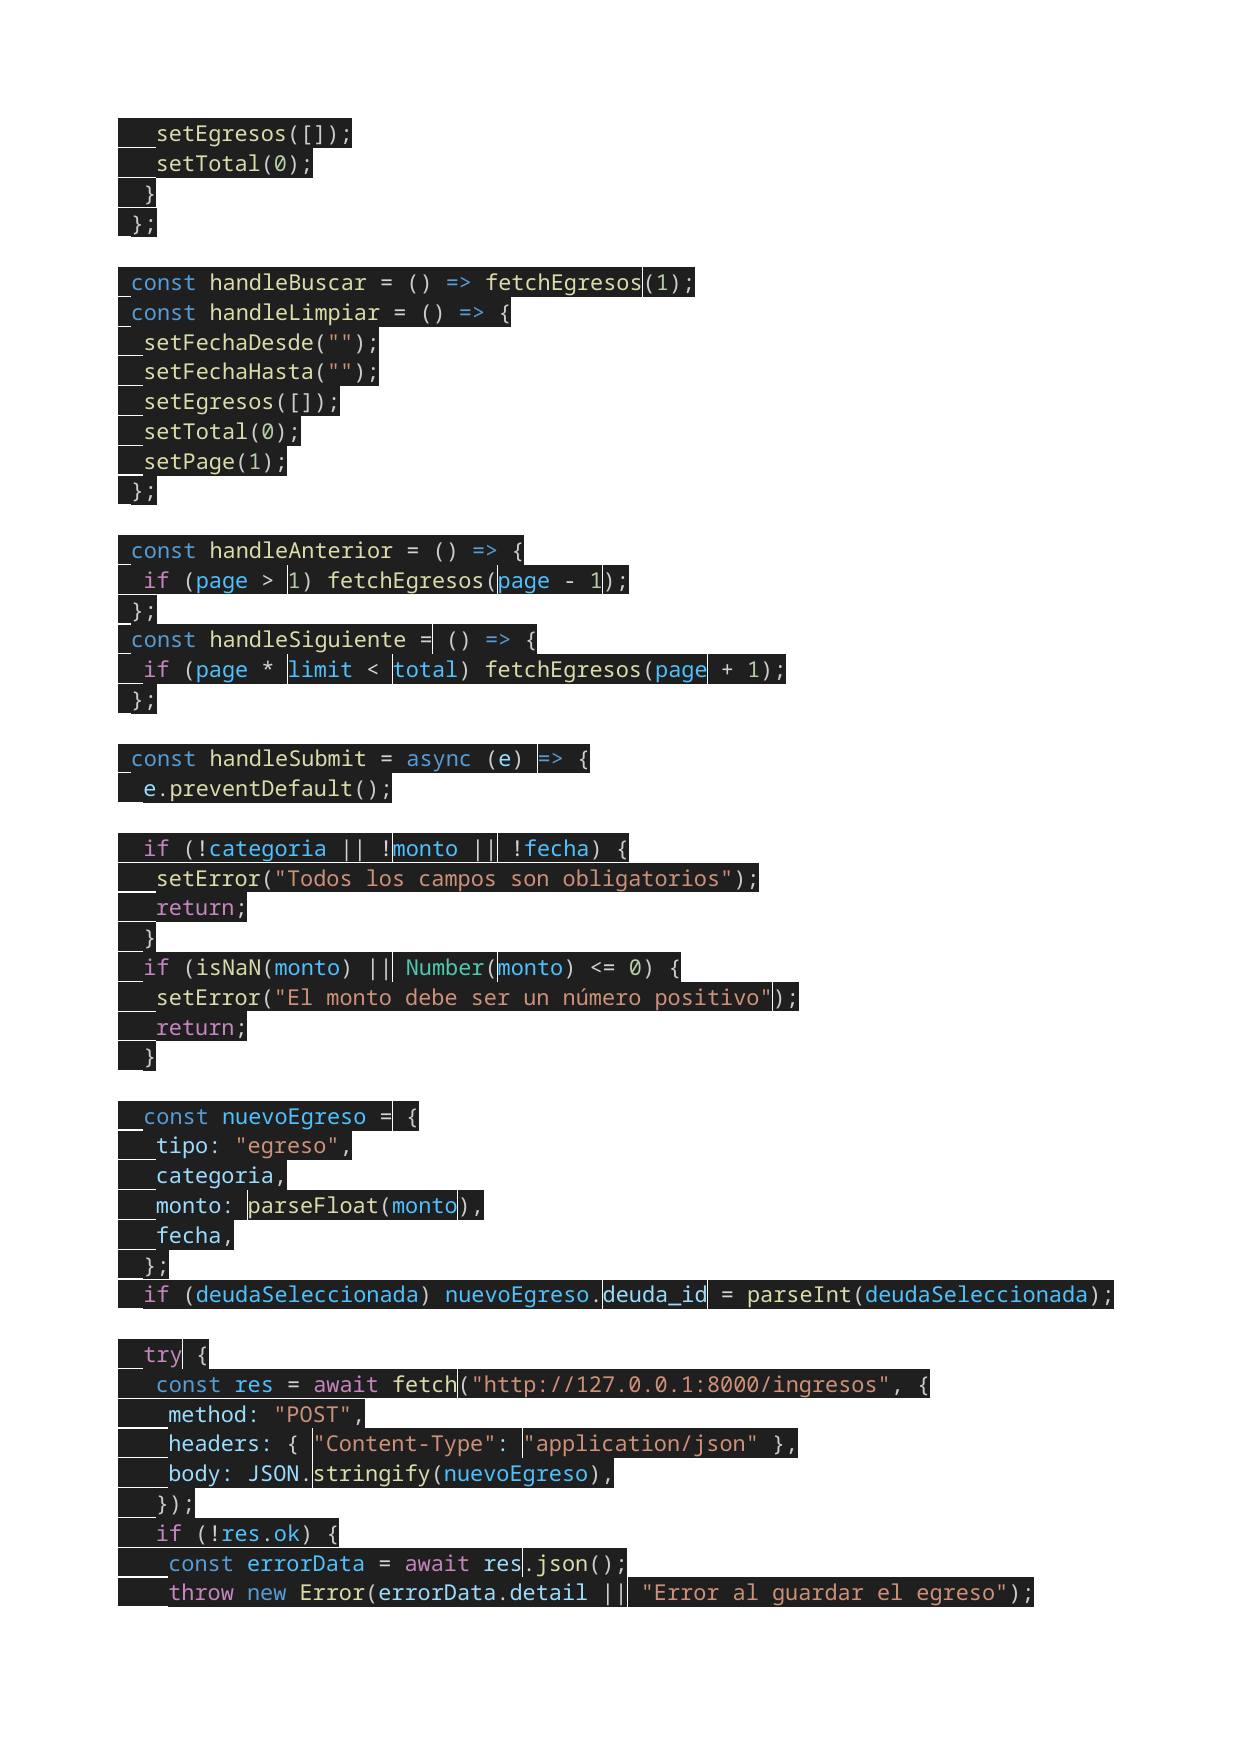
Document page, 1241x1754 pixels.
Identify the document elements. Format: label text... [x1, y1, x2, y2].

text if (!categoria || !monto || !fecha) { [118, 833, 1122, 862]
text } [118, 1041, 1122, 1071]
text try { [118, 1339, 1122, 1369]
text setError("El monto debe ser un número positivo"); [118, 982, 1122, 1011]
text setEgresos([]); [118, 118, 1122, 148]
text if (isNaN(monto) || Number(monto) <= 0) { [118, 952, 1122, 982]
text e.preventDefault(); [118, 773, 1122, 803]
text headers: { "Content-Type": "application/json" }, [118, 1428, 1122, 1458]
text } [118, 922, 1122, 952]
text const handleAnterior = () => { [118, 535, 1122, 565]
text setTotal(0); [118, 416, 1122, 446]
text }); [118, 1488, 1122, 1518]
text setFechaDesde(""); [118, 327, 1122, 356]
text } [118, 178, 1122, 207]
text if (!res.ok) { [118, 1518, 1122, 1547]
text const handleSiguiente = () => { [118, 624, 1122, 654]
text setEgresos([]); [118, 386, 1122, 416]
text const nuevoEgreso = { [118, 1101, 1122, 1131]
text setFechaHasta(""); [118, 356, 1122, 386]
text const errorData = await res.json(); [118, 1547, 1122, 1577]
text const handleSubmit = async (e) => { [118, 743, 1122, 773]
text }; [118, 684, 1122, 714]
text fecha, [118, 1220, 1122, 1250]
text }; [118, 1250, 1122, 1279]
text }; [118, 476, 1122, 505]
text tipo: "egreso", [118, 1131, 1122, 1160]
text const handleBuscar = () => fetchEgresos(1); [118, 267, 1122, 297]
text const res = await fetch("http://127.0.0.1:8000/ingresos", { [118, 1369, 1122, 1398]
text throw new Error(errorData.detail || "Error al guardar el egreso"); [118, 1577, 1122, 1607]
text categoria, [118, 1160, 1122, 1190]
text body: JSON.stringify(nuevoEgreso), [118, 1458, 1122, 1488]
text method: "POST", [118, 1398, 1122, 1428]
text if (page * limit < total) fetchEgresos(page + 1); [118, 654, 1122, 684]
text setTotal(0); [118, 148, 1122, 178]
text const handleLimpiar = () => { [118, 297, 1122, 327]
text if (deudaSeleccionada) nuevoEgreso.deuda_id = parseInt(deudaSeleccionada); [118, 1279, 1122, 1309]
text return; [118, 1011, 1122, 1041]
text setError("Todos los campos son obligatorios"); [118, 862, 1122, 892]
text if (page > 1) fetchEgresos(page - 1); [118, 565, 1122, 594]
text monto: parseFloat(monto), [118, 1190, 1122, 1220]
text setPage(1); [118, 446, 1122, 476]
text }; [118, 207, 1122, 237]
text }; [118, 594, 1122, 624]
text return; [118, 892, 1122, 922]
